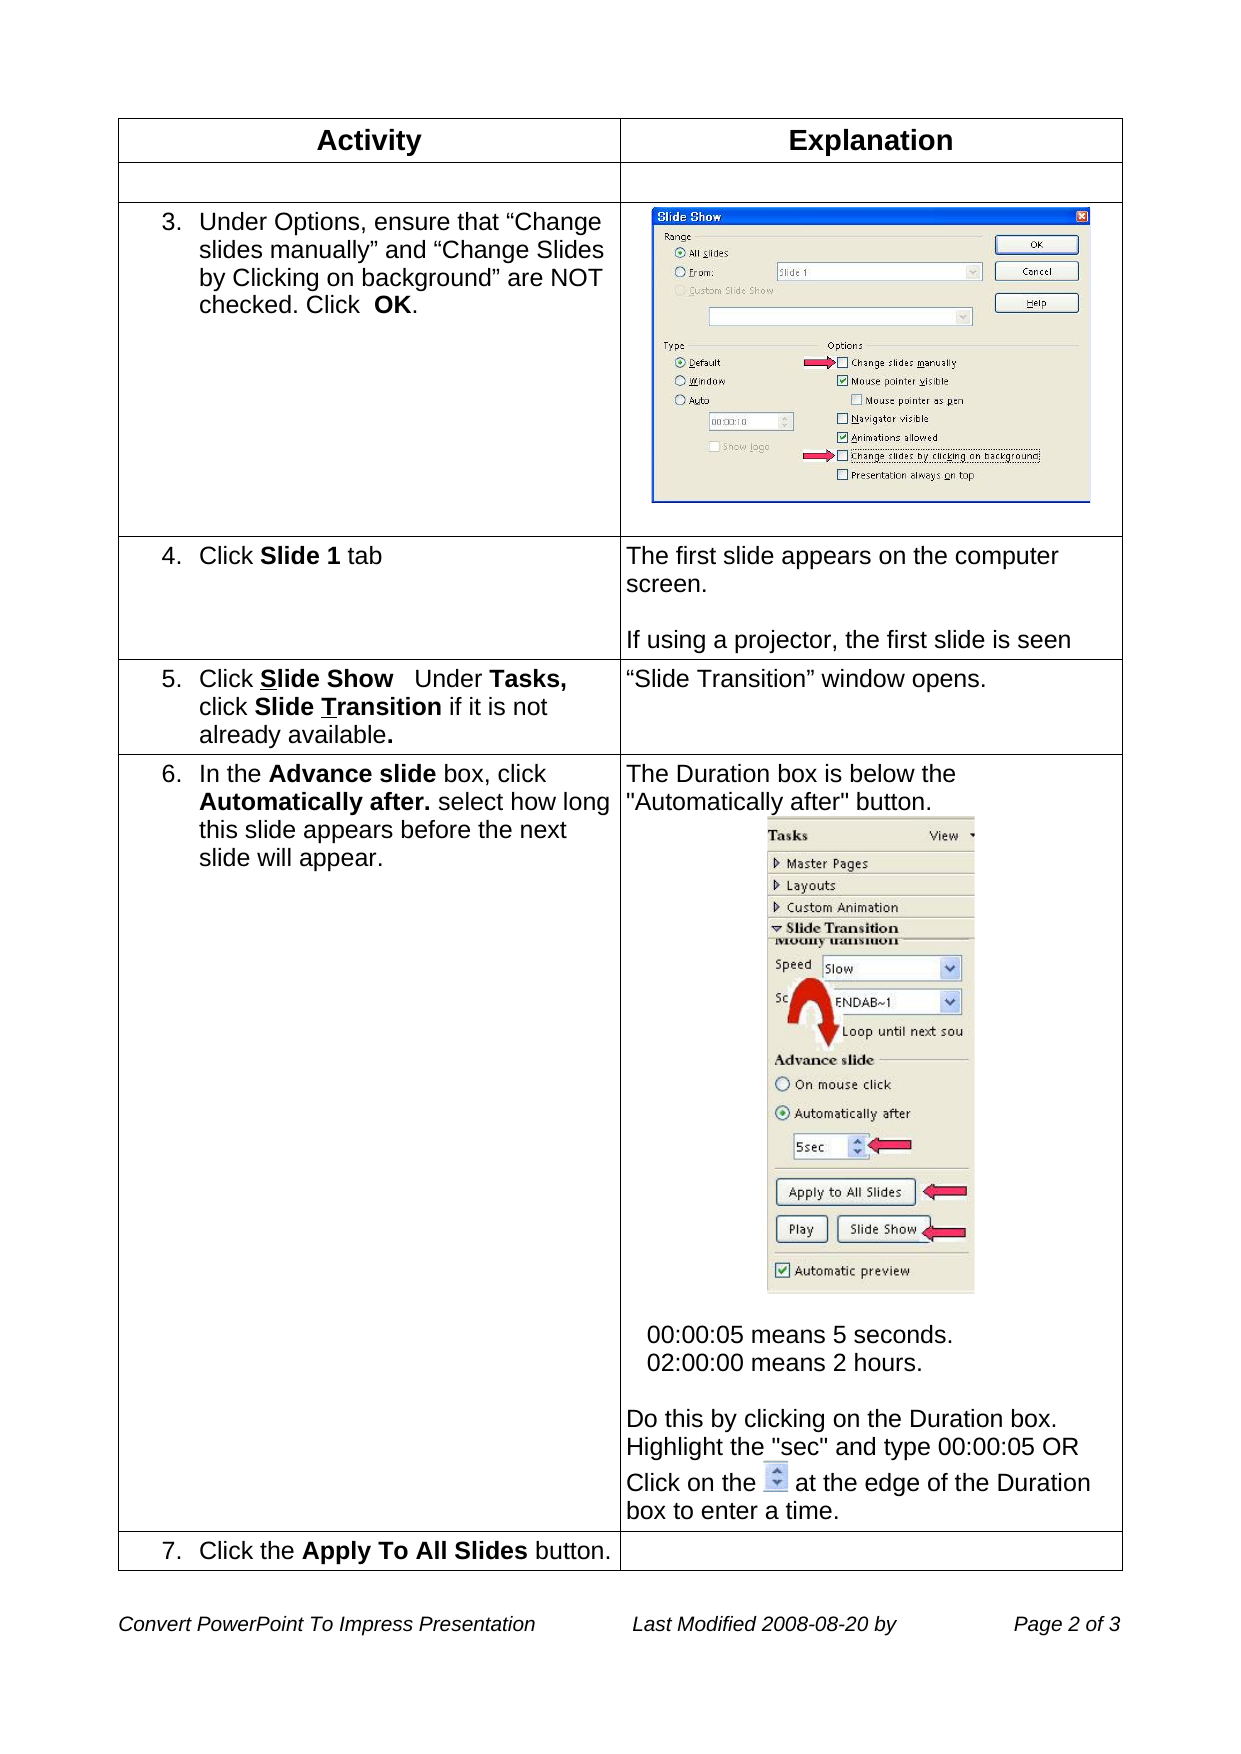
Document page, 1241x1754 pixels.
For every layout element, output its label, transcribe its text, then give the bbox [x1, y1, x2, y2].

table_cell “Slide Transition” window opens. [621, 660, 1122, 754]
table_cell The first slide appears on the computer screen. If using a projector, the first slide is seen [621, 537, 1122, 659]
table_cell [621, 1532, 1122, 1570]
table_cell Click Slide Show Under Tasks, click Slide Transition if it is not already available. [119, 660, 620, 754]
table_cell Click the Apply To All Slides button. [119, 1532, 620, 1570]
table_header Activity [119, 119, 620, 162]
table_cell In the Advance slide box, click Automatically after. select how long this slide appears before the next slide will appear. [119, 755, 620, 1531]
table_cell [119, 163, 620, 202]
table_cell [621, 163, 1122, 202]
table_cell [621, 203, 1122, 536]
table_header Explanation [621, 119, 1122, 162]
picture [651, 207, 1091, 503]
table_cell Click Slide 1 tab [119, 537, 620, 659]
picture [767, 816, 975, 1294]
table_cell Under Options, ensure that “Change slides manually” and “Change Slides by Clicking on background” are NOT checked. Click OK. [119, 203, 620, 536]
table_cell The Duration box is below the "Automatically after" button. 00:00:05 means 5 seconds. 02:00:00 means 2 hours. Do this by clicking on the Duration box. Highlight the "sec" and type 00:00:05 OR Click on the at the edge of the Duration box to enter a time. [621, 755, 1122, 1531]
picture [763, 1460, 789, 1492]
